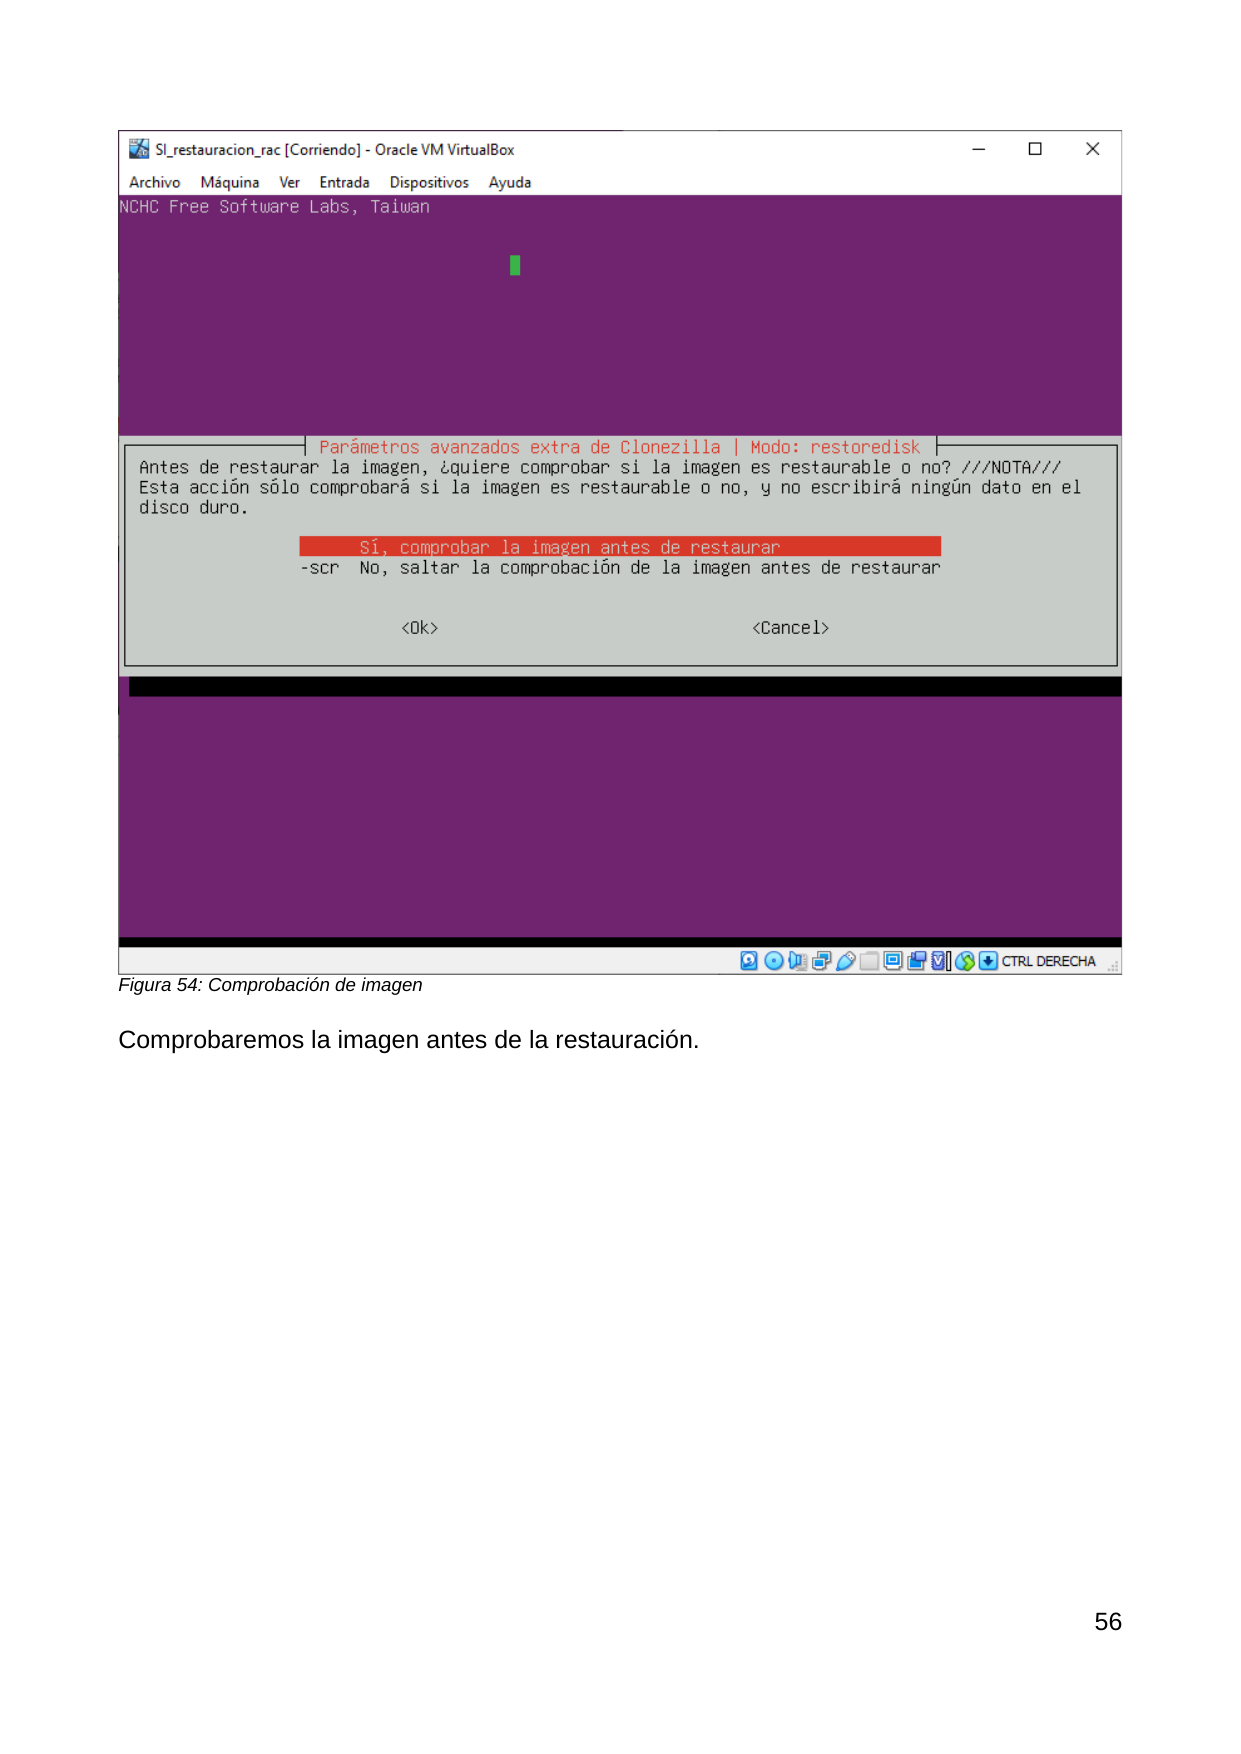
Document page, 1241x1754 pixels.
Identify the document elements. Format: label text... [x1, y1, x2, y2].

picture [118, 130, 1123, 975]
text Figura 54: Comprobación de imagen [118, 975, 1122, 996]
text Comprobaremos la imagen antes de la restauración. [118, 1024, 1122, 1053]
